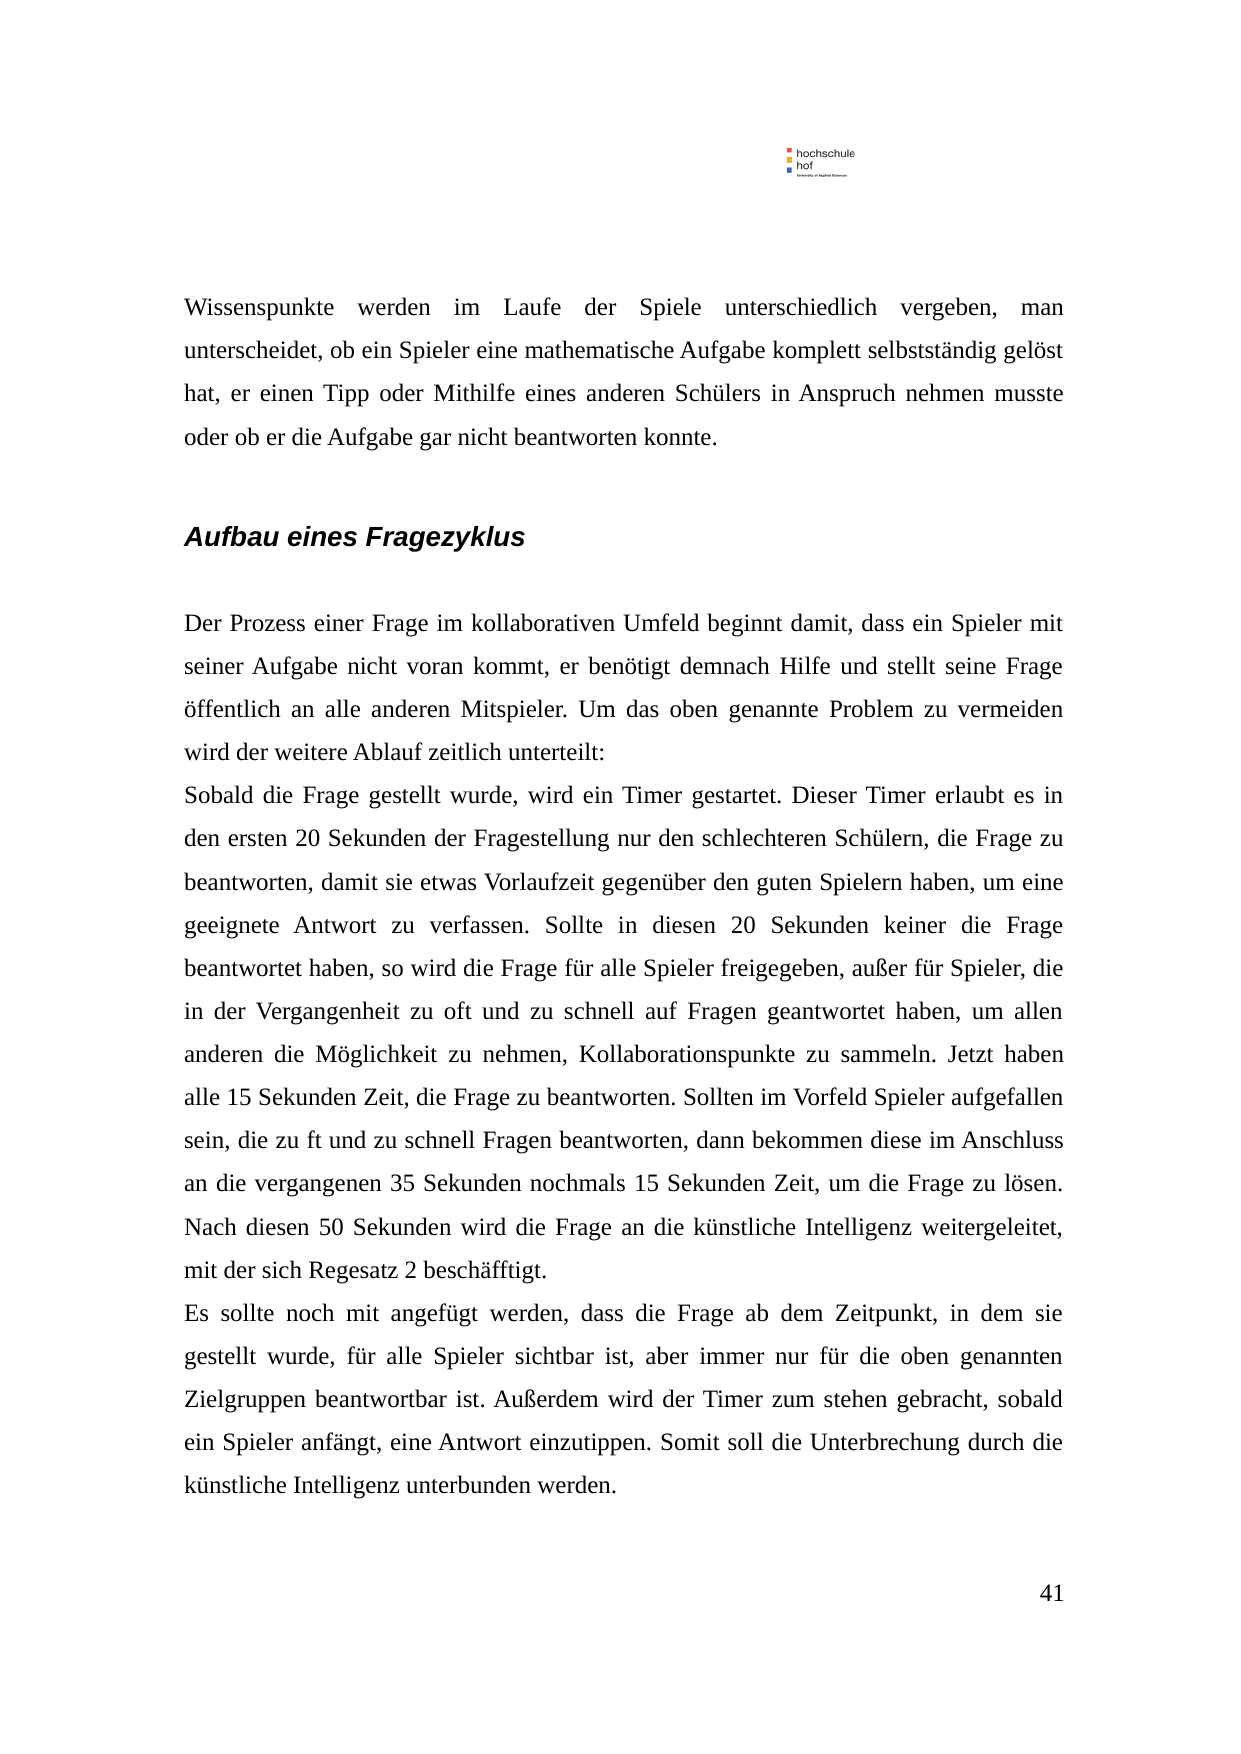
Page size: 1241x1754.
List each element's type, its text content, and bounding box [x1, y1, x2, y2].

text Der Prozess einer Frage im kollaborativen Umfeld beginnt damit, dass ein Spieler mit seiner Aufgabe nicht voran kommt, er benötigt demnach Hilfe und stellt seine Frage öffentlich an alle anderen Mitspieler. Um das oben genannte Problem zu vermeiden wird der weitere Ablauf zeitlich unterteilt: [184, 608, 1064, 766]
text Sobald die Frage gestellt wurde, wird ein Timer gestartet. Dieser Timer erlaubt es in den ersten 20 Sekunden der Fragestellung nur den schlechteren Schülern, die Frage zu beantworten, damit sie etwas Vorlaufzeit gegenüber den guten Spielern haben, um eine geeignete Antwort zu verfassen. Sollte in diesen 20 Sekunden keiner die Frage beantwortet haben, so wird die Frage für alle Spieler freigegeben, außer für Spieler, die in der Vergangenheit zu oft und zu schnell auf Fragen geantwortet haben, um allen anderen die Möglichkeit zu nehmen, Kollaborationspunkte zu sammeln. Jetzt haben alle 15 Sekunden Zeit, die Frage zu beantworten. Sollten im Vorfeld Spieler aufgefallen sein, die zu ft und zu schnell Fragen beantworten, dann bekommen diese im Anschluss an die vergangenen 35 Sekunden nochmals 15 Sekunden Zeit, um die Frage zu lösen. Nach diesen 50 Sekunden wird die Frage an die künstliche Intelligenz weitergeleitet, mit der sich Regesatz 2 beschäfftigt. [184, 780, 1064, 1283]
picture [786, 148, 855, 177]
text Wissenspunkte werden im Laufe der Spiele unterschiedlich vergeben, man unterscheidet, ob ein Spieler eine mathematische Aufgabe komplett selbstständig gelöst hat, er einen Tipp oder Mithilfe eines anderen Schülers in Anspruch nehmen musste oder ob er die Aufgabe gar nicht beantworten konnte. [184, 292, 1064, 450]
text Es sollte noch mit angefügt werden, dass die Frage ab dem Zeitpunkt, in dem sie gestellt wurde, für alle Spieler sichtbar ist, aber immer nur für die oben genannten Zielgruppen beantwortbar ist. Außerdem wird der Timer zum stehen gebracht, sobald ein Spieler anfängt, eine Antwort einzutippen. Somit soll die Unterbrechung durch die künstliche Intelligenz unterbunden werden. [184, 1298, 1064, 1499]
subtitle Aufbau eines Fragezyklus [184, 520, 1064, 552]
